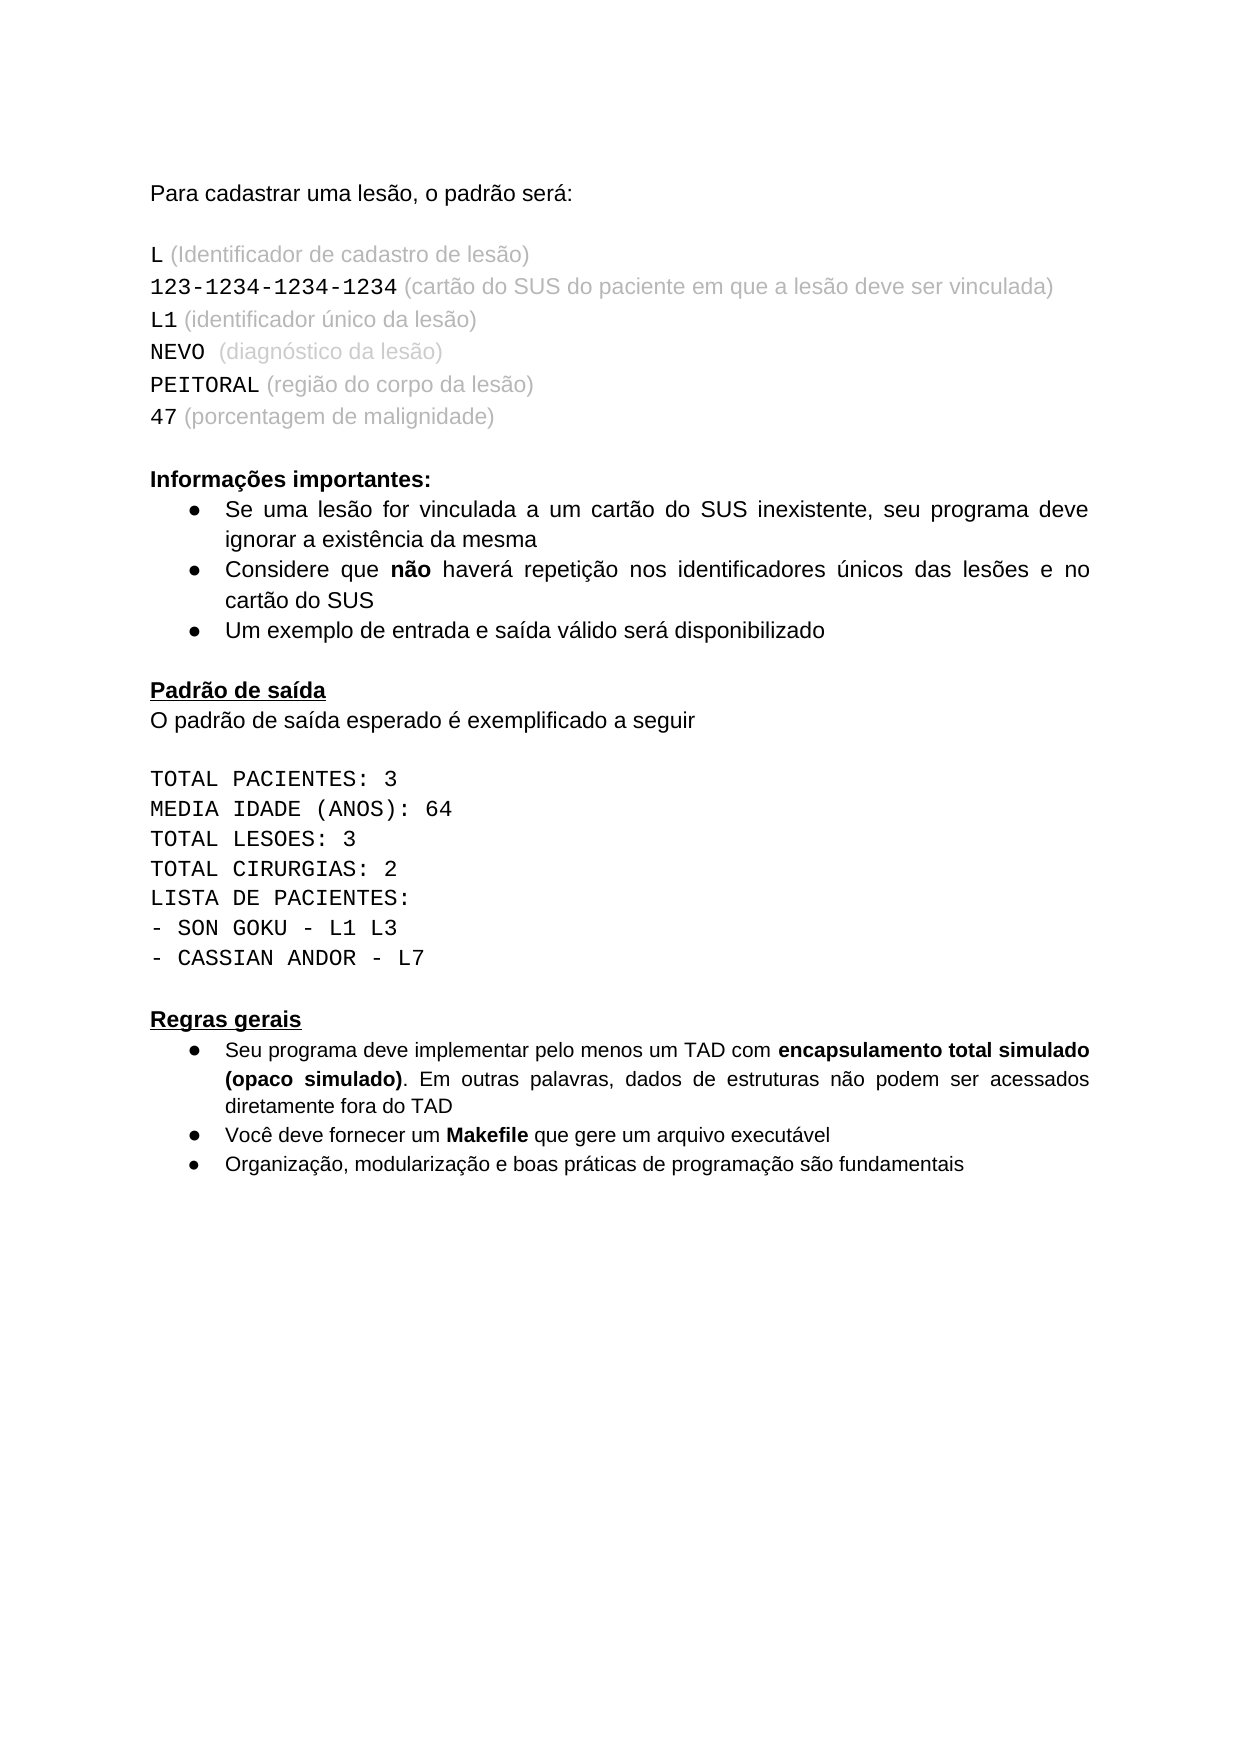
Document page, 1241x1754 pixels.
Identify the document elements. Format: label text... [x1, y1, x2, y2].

text TOTAL PACIENTES: 3 [150, 767, 1090, 793]
text Informações importantes: [150, 466, 1090, 492]
text NEVO (diagnóstico da lesão) [150, 338, 1090, 366]
text TOTAL LESOES: 3 [150, 827, 1090, 853]
text TOTAL CIRURGIAS: 2 [150, 857, 1090, 883]
list Considere que não haverá repetição nos identificadores únicos das lesões e no cartão do SUS [187, 556, 1090, 613]
list Você deve fornecer um Makefile que gere um arquivo executável [187, 1121, 1090, 1148]
text L (Identificador de cadastro de lesão) [150, 241, 1090, 269]
text - SON GOKU - L1 L3 [150, 916, 1090, 942]
text 123-1234-1234-1234 (cartão do SUS do paciente em que a lesão deve ser vinculada) [150, 273, 1090, 301]
text O padrão de saída esperado é exemplificado a seguir [150, 707, 1090, 734]
text Padrão de saída [150, 677, 1090, 704]
text - CASSIAN ANDOR - L7 [150, 946, 1090, 972]
list Seu programa deve implementar pelo menos um TAD com encapsulamento total simulado (opaco simulado). Em outras palavras, dados de estruturas não podem ser acessados diretamente fora do TAD [187, 1036, 1090, 1118]
list Organização, modularização e boas práticas de programação são fundamentais [187, 1152, 1090, 1176]
text L1 (identificador único da lesão) [150, 306, 1090, 334]
text MEDIA IDADE (ANOS): 64 [150, 797, 1090, 823]
list Um exemplo de entrada e saída válido será disponibilizado [187, 617, 1090, 643]
text PEITORAL (região do corpo da lesão) [150, 371, 1090, 399]
text 47 (porcentagem de malignidade) [150, 403, 1090, 431]
list Se uma lesão for vinculada a um cartão do SUS inexistente, seu programa deve ignorar a existência da mesma [187, 496, 1090, 553]
text Para cadastrar uma lesão, o padrão será: [150, 180, 1090, 207]
text Regras gerais [150, 1006, 1090, 1033]
text LISTA DE PACIENTES: [150, 887, 1090, 913]
